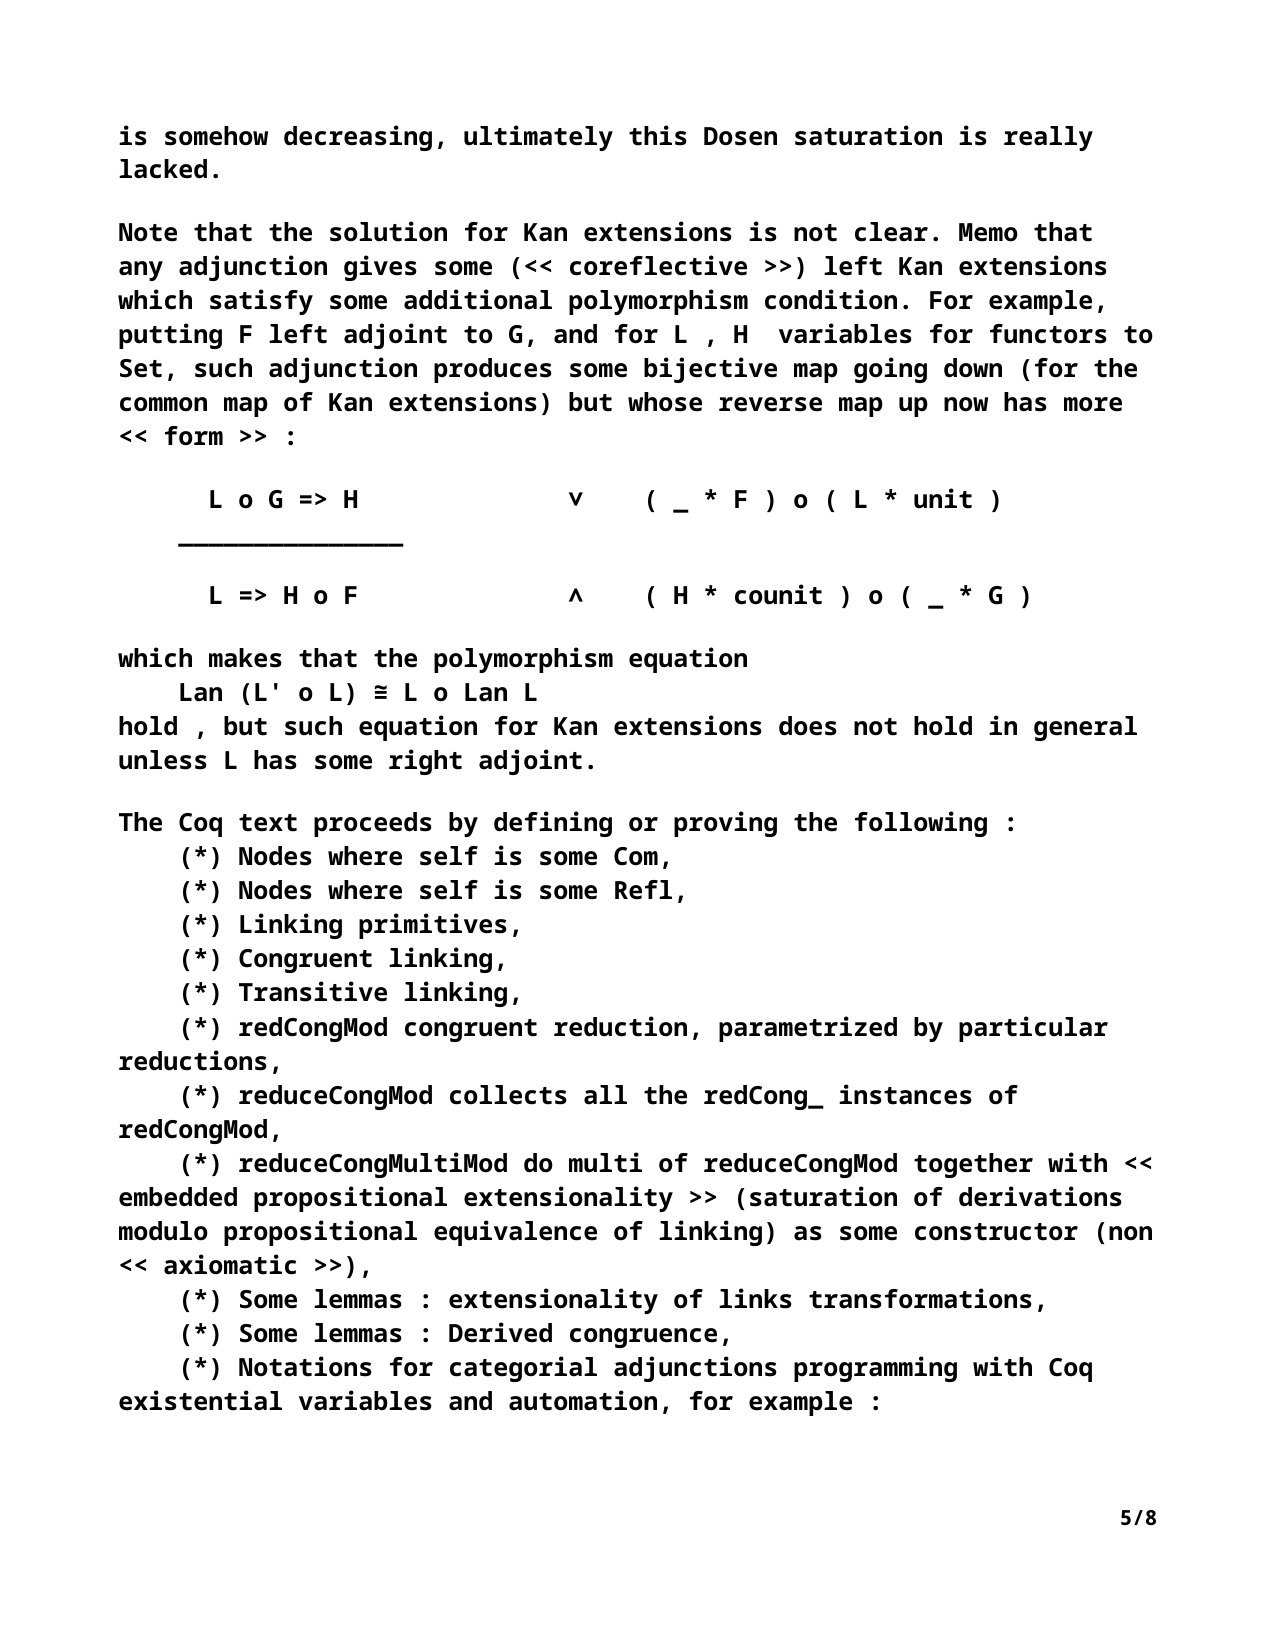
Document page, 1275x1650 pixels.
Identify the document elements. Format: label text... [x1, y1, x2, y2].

text which makes that the polymorphism equation [118, 640, 1157, 674]
text (*) reduceCongMod collects all the redCong_ instances of redCongMod, [118, 1077, 1157, 1145]
text Lan (L' o L) ≅ L o Lan L [118, 674, 1157, 708]
text hold , but such equation for Kan extensions does not hold in general unless L has some right adjoint. [118, 708, 1157, 776]
text (*) Notations for categorial adjunctions programming with Coq existential variables and automation, for example : [118, 1350, 1157, 1418]
text any adjunction gives some (<< coreflective >>) left Kan extensions which satisfy some additional polymorphism condition. For example, putting F left adjoint to G, and for L , H variables for functors to Set, such adjunction produces some bijective map going down (for the common map of Kan extensions) but whose reverse map up now has more << form >> : [118, 249, 1157, 453]
text L o G => H ∨ ( _ * F ) o ( L * unit ) [118, 481, 1157, 515]
text Note that the solution for Kan extensions is not clear. Memo that [118, 214, 1157, 249]
text (*) reduceCongMultiMod do multi of reduceCongMod together with << embedded propositional extensionality >> (saturation of derivations modulo propositional equivalence of linking) as some constructor (non << axiomatic >>), [118, 1145, 1157, 1282]
text (*) Linking primitives, [118, 907, 1157, 941]
text The Coq text proceeds by defining or proving the following : [118, 805, 1157, 839]
text (*) Nodes where self is some Refl, [118, 873, 1157, 907]
text (*) Transitive linking, [118, 975, 1157, 1009]
text (*) Some lemmas : extensionality of links transformations, [118, 1282, 1157, 1316]
text is somehow decreasing, ultimately this Dosen saturation is really lacked. [118, 118, 1157, 186]
text (*) Congruent linking, [118, 941, 1157, 975]
text L => H o F ∧ ( H * counit ) o ( _ * G ) [118, 578, 1157, 612]
text (*) redCongMod congruent reduction, parametrized by particular reductions, [118, 1009, 1157, 1077]
text _______________ [118, 515, 1157, 549]
text (*) Some lemmas : Derived congruence, [118, 1316, 1157, 1350]
text (*) Nodes where self is some Com, [118, 839, 1157, 873]
